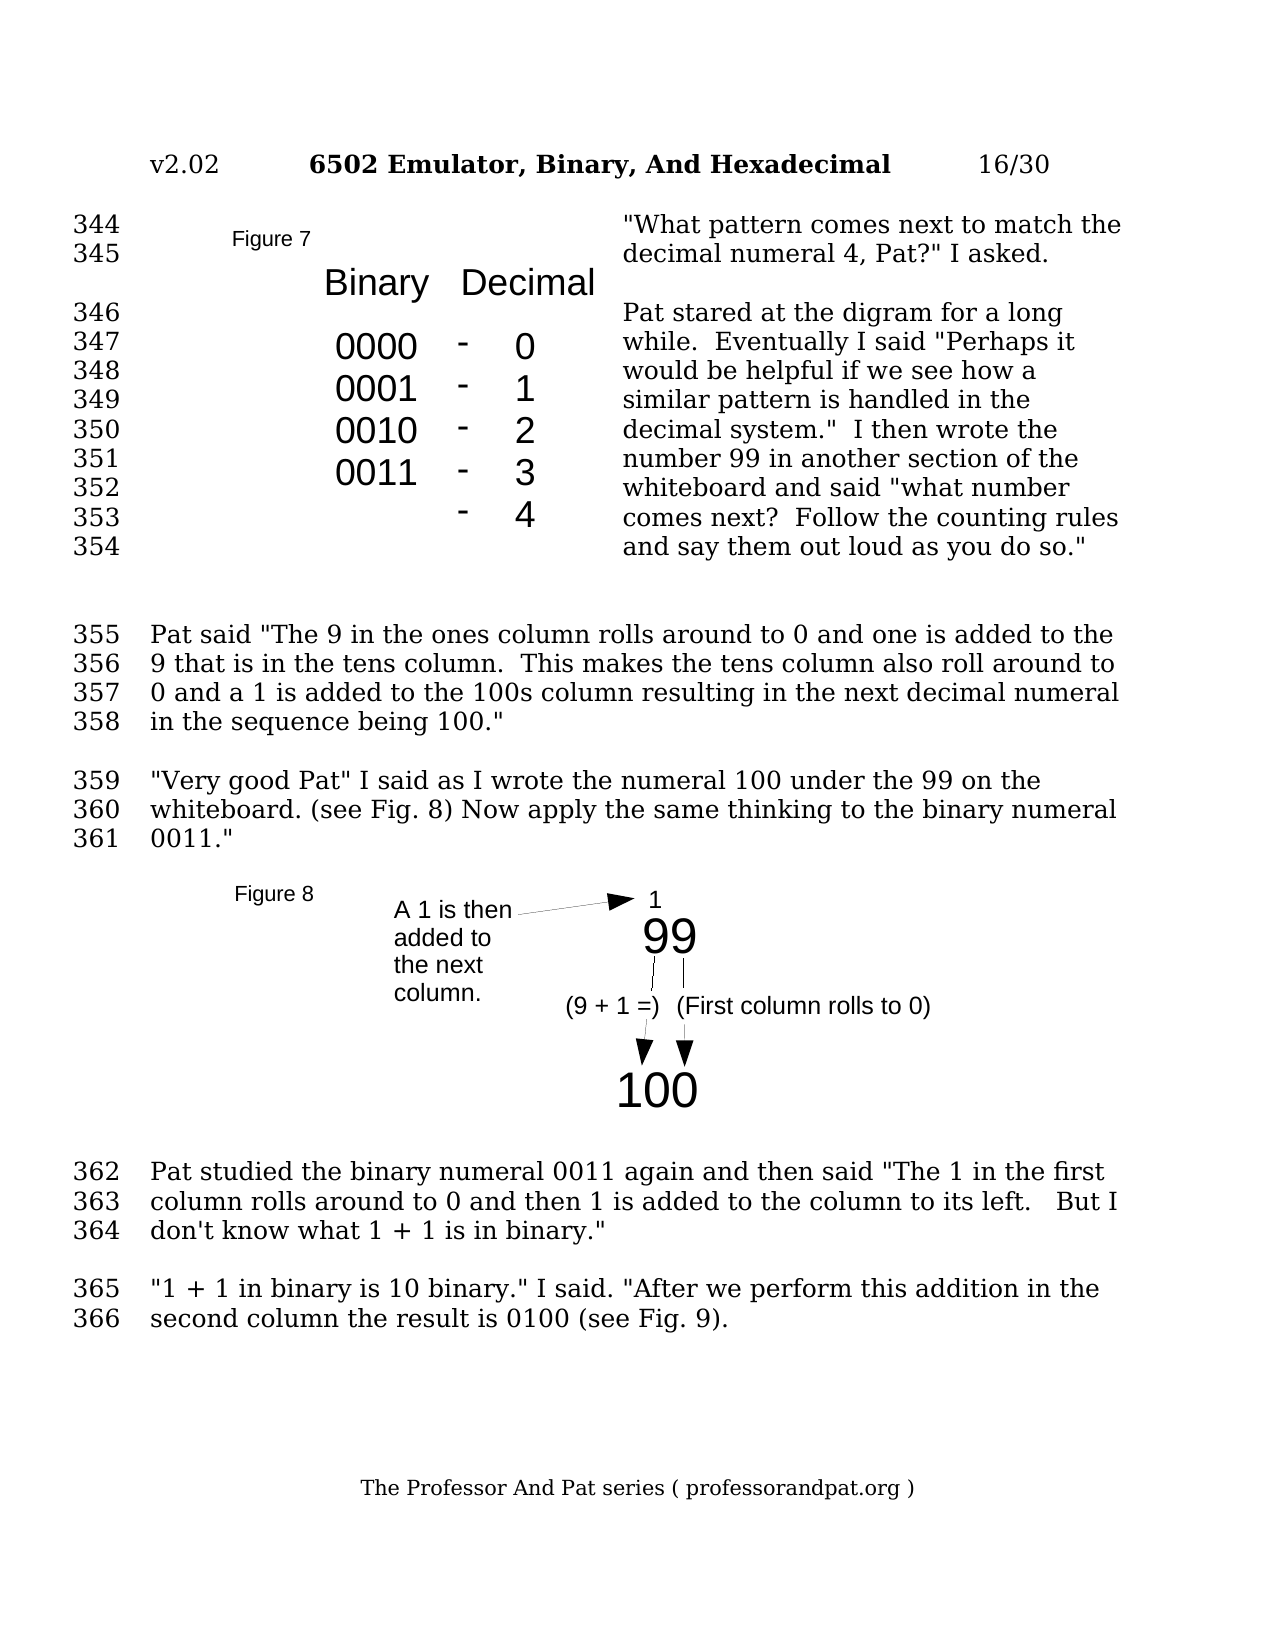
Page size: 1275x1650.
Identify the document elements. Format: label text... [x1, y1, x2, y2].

text "Very good Pat" I said as I wrote the numeral 100 under the 99 on the whiteboard. (see Fig. 8) Now apply the same thinking to the binary numeral 0011." [150, 766, 1125, 854]
text "1 + 1 in binary is 10 binary." I said. "After we perform this addition in the second column the result is 0100 (see Fig. 9). [150, 1274, 1125, 1333]
text "What pattern comes next to match the decimal numeral 4, Pat?" I asked. [150, 210, 1125, 268]
text Pat stared at the digram for a long while. Eventually I said "Perhaps it would be helpful if we see how a similar pattern is handled in the decimal system." I then wrote the number 99 in another section of the whiteboard and said "what number comes next? Follow the counting rules and say them out loud as you do so." [150, 298, 1125, 561]
text Pat studied the binary numeral 0011 again and then said "The 1 in the first column rolls around to 0 and then 1 is added to the column to its left. But I don't know what 1 + 1 is in binary." [150, 1157, 1125, 1245]
text Pat said "The 9 in the ones column rolls around to 0 and one is added to the 9 that is in the tens column. This makes the tens column also roll around to 0 and a 1 is added to the 100s column resulting in the next decimal numeral in the sequence being 100." [150, 620, 1125, 737]
